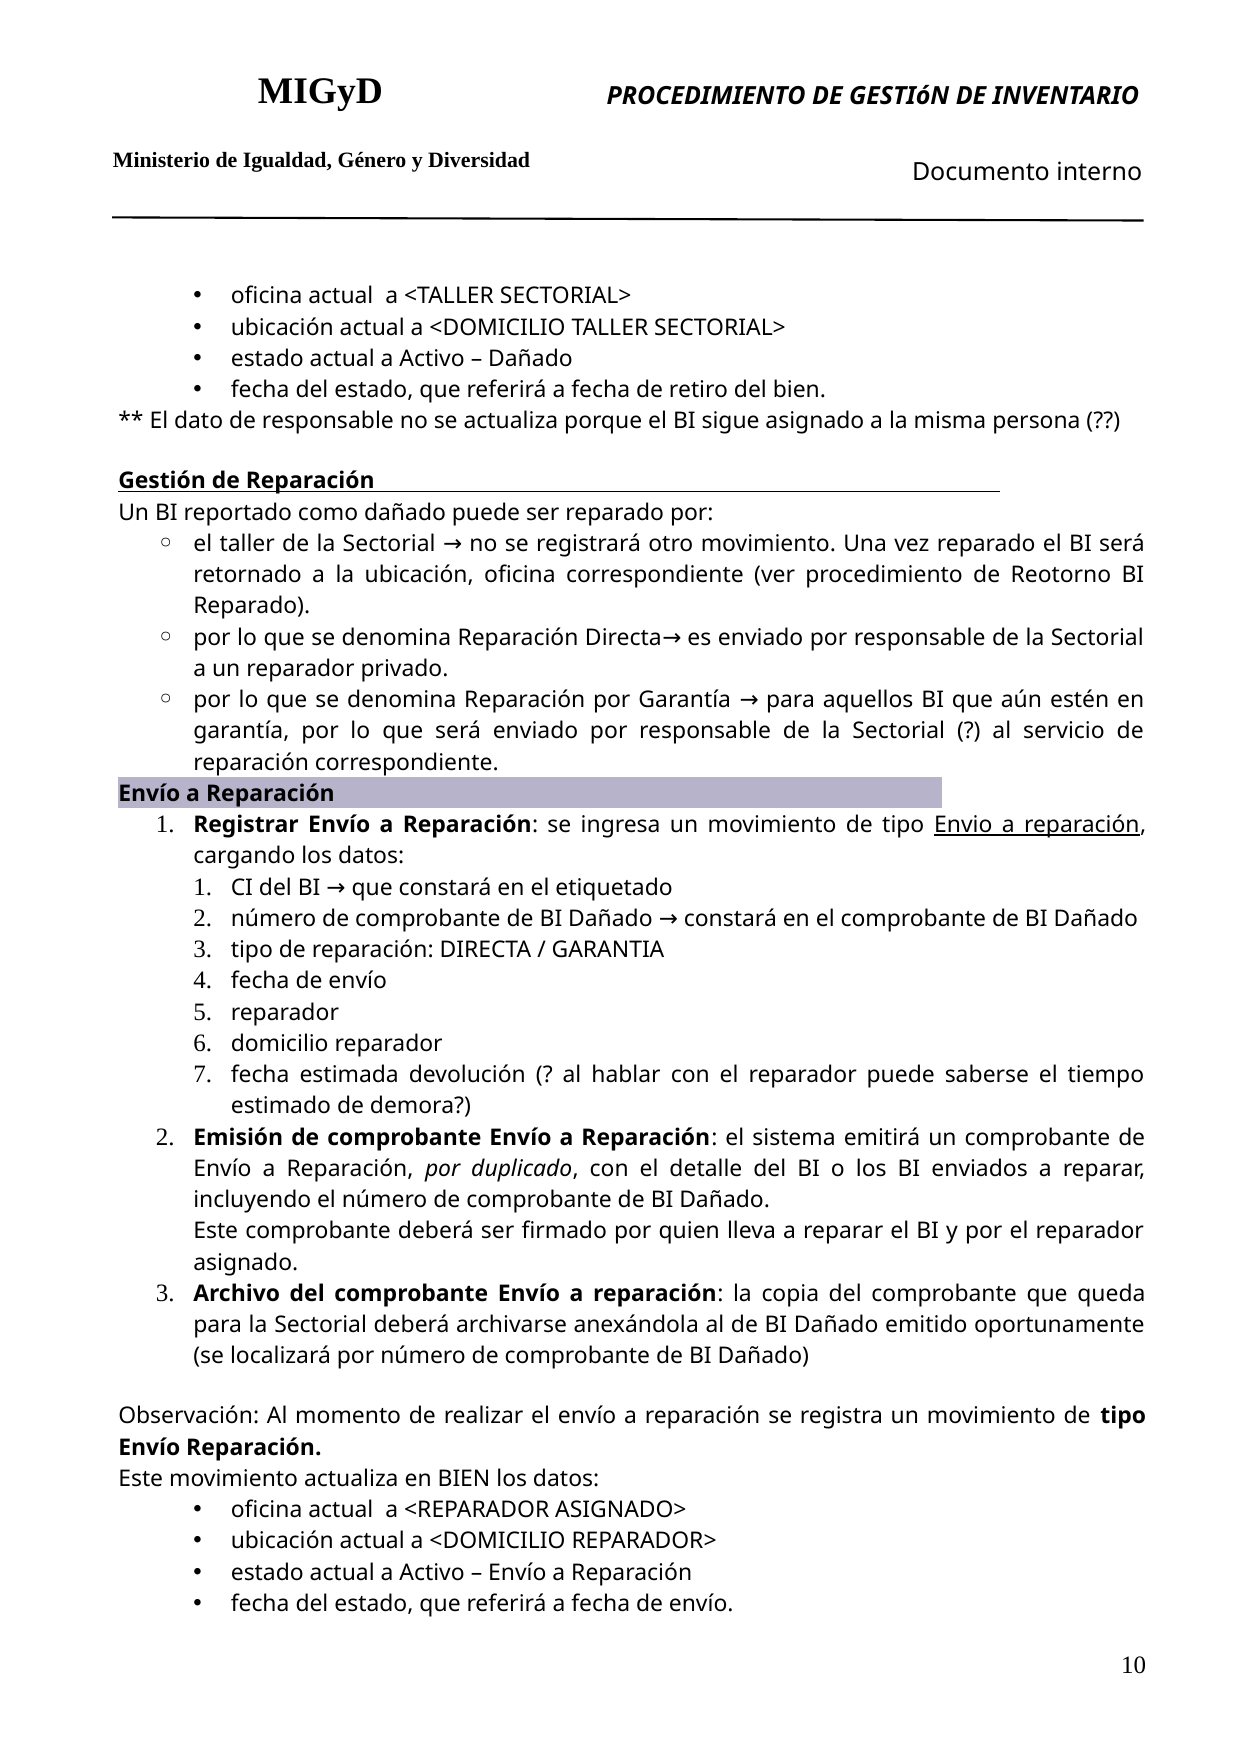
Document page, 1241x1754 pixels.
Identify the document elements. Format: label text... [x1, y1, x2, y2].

list fecha del estado, que referirá a fecha de retiro del bien. [193, 373, 1146, 404]
text Un BI reportado como dañado puede ser reparado por: [118, 496, 1146, 527]
list oficina actual a <REPARADOR ASIGNADO> [193, 1493, 1146, 1524]
list fecha del estado, que referirá a fecha de envío. [193, 1587, 1146, 1618]
list número de comprobante de BI Dañado → constará en el comprobante de BI Dañado [193, 902, 1146, 933]
text Observación: Al momento de realizar el envío a reparación se registra un movimiento de tipo Envío Reparación. [118, 1399, 1146, 1462]
list fecha de envío [193, 964, 1146, 996]
list estado actual a Activo – Envío a Reparación [193, 1556, 1146, 1587]
list Registrar Envío a Reparación: se ingresa un movimiento de tipo Envio a reparación, cargando los datos: [156, 808, 1146, 871]
list Emisión de comprobante Envío a Reparación: el sistema emitirá un comprobante de Envío a Reparación, por duplicado, con el detalle del BI o los BI enviados a reparar, incluyendo el número de comprobante de BI Dañado. [156, 1121, 1146, 1214]
list por lo que se denomina Reparación Directa→ es enviado por responsable de la Sectorial a un reparador privado. [156, 621, 1146, 683]
list tipo de reparación: DIRECTA / GARANTIA [193, 933, 1146, 964]
text Este movimiento actualiza en BIEN los datos: [118, 1462, 1146, 1493]
list Archivo del comprobante Envío a reparación: la copia del comprobante que queda para la Sectorial deberá archivarse anexándola al de BI Dañado emitido oportunamente (se localizará por número de comprobante de BI Dañado) [156, 1277, 1146, 1371]
list ubicación actual a <DOMICILIO TALLER SECTORIAL> [193, 311, 1146, 342]
list estado actual a Activo – Dañado [193, 342, 1146, 373]
text ** El dato de responsable no se actualiza porque el BI sigue asignado a la misma persona (??) [118, 404, 1146, 436]
list domicilio reparador [193, 1027, 1146, 1058]
text Envío a Reparación [118, 777, 1146, 808]
list reparador [193, 996, 1146, 1027]
list oficina actual a <TALLER SECTORIAL> [193, 279, 1146, 311]
list el taller de la Sectorial → no se registrará otro movimiento. Una vez reparado el BI será retornado a la ubicación, oficina correspondiente (ver procedimiento de Reotorno BI Reparado). [156, 527, 1146, 621]
list Este comprobante deberá ser firmado por quien lleva a reparar el BI y por el reparador asignado. [156, 1214, 1146, 1277]
list CI del BI → que constará en el etiquetado [193, 871, 1146, 902]
text Gestión de Reparación [118, 464, 1146, 496]
list ubicación actual a <DOMICILIO REPARADOR> [193, 1524, 1146, 1556]
list por lo que se denomina Reparación por Garantía → para aquellos BI que aún estén en garantía, por lo que será enviado por responsable de la Sectorial (?) al servicio de reparación correspondiente. [156, 683, 1146, 777]
list fecha estimada devolución (? al hablar con el reparador puede saberse el tiempo estimado de demora?) [193, 1058, 1146, 1121]
